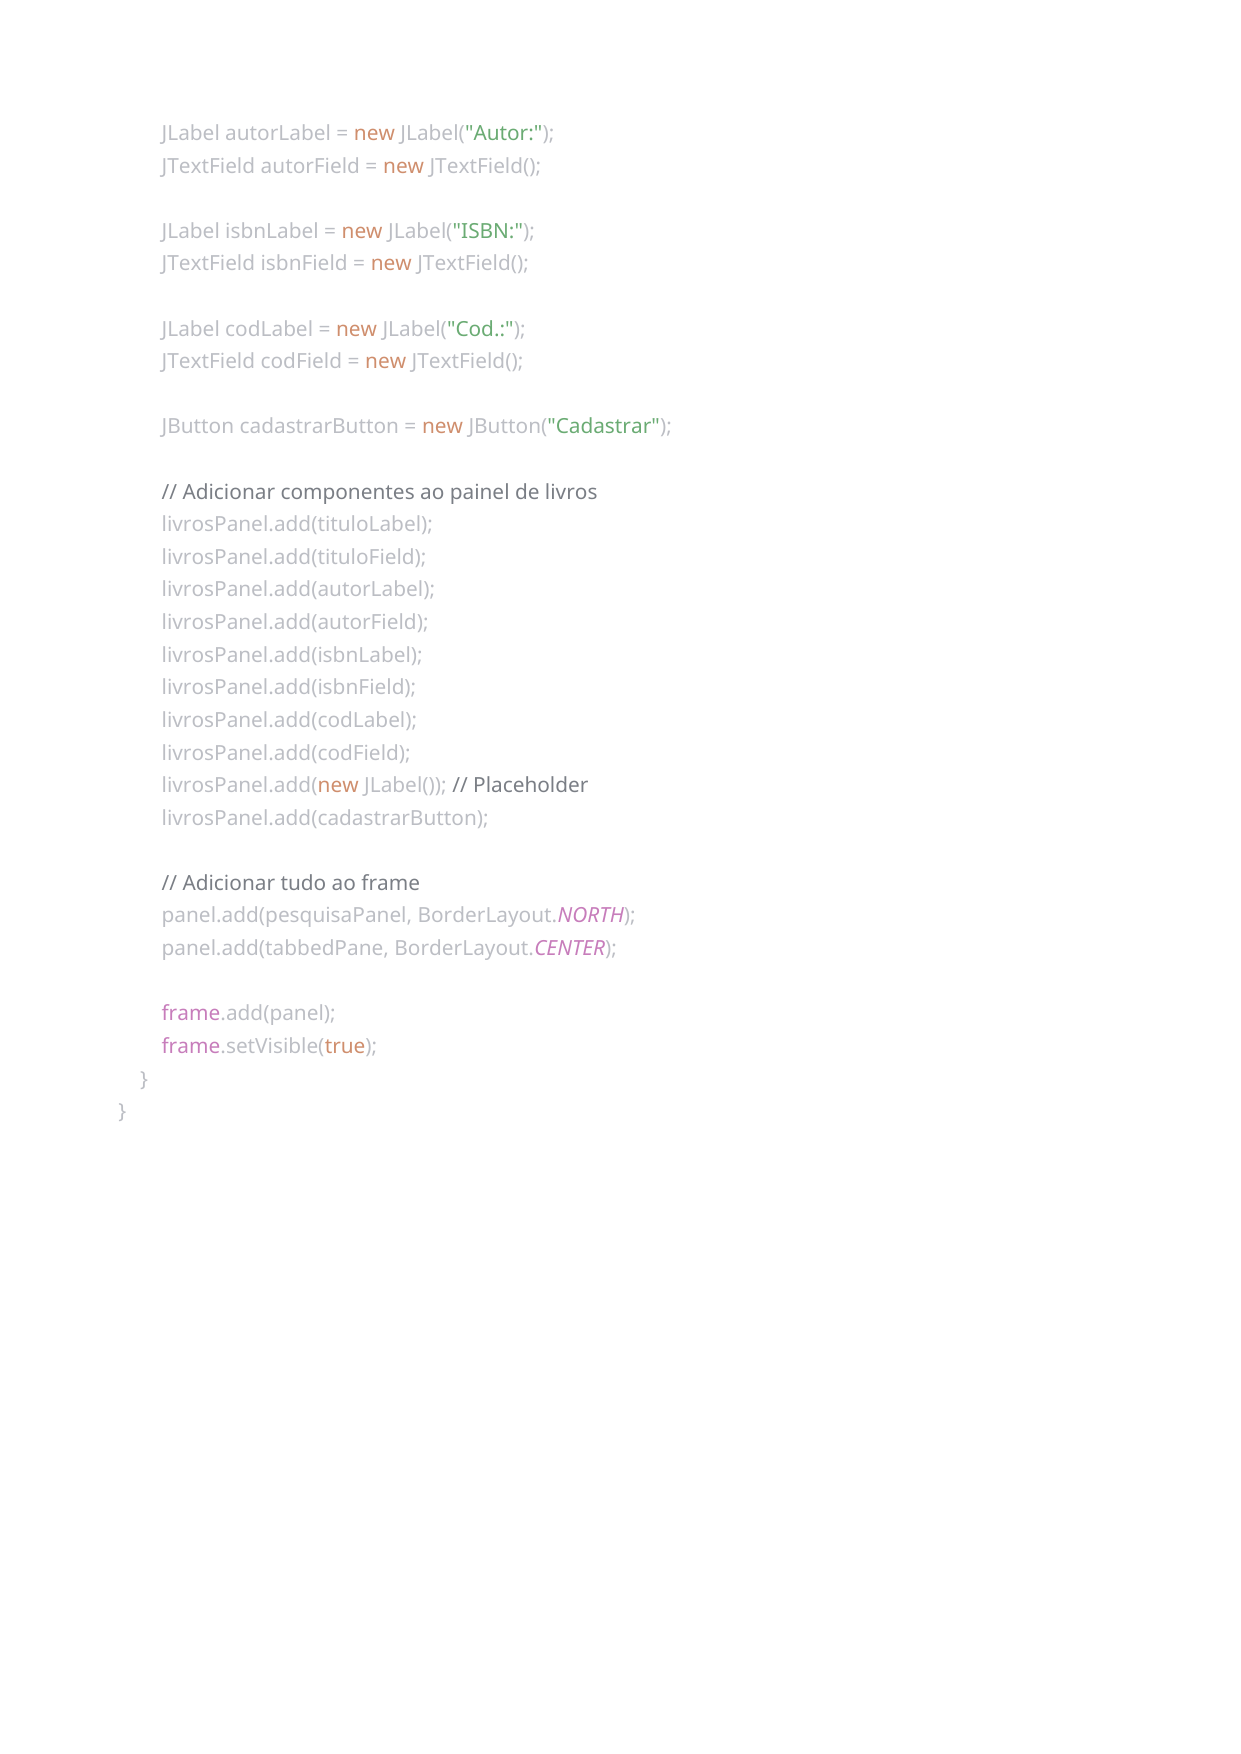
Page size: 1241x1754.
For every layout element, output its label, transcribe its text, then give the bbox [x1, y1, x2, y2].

text JLabel autorLabel = new JLabel("Autor:"); JTextField autorField = new JTextField(); JLabel isbnLabel = new JLabel("ISBN:"); JTextField isbnField = new JTextField(); JLabel codLabel = new JLabel("Cod.:"); JTextField codField = new JTextField(); JButton cadastrarButton = new JButton("Cadastrar"); // Adicionar componentes ao painel de livros livrosPanel.add(tituloLabel); livrosPanel.add(tituloField); livrosPanel.add(autorLabel); livrosPanel.add(autorField); livrosPanel.add(isbnLabel); livrosPanel.add(isbnField); livrosPanel.add(codLabel); livrosPanel.add(codField); livrosPanel.add(new JLabel()); // Placeholder livrosPanel.add(cadastrarButton); // Adicionar tudo ao frame panel.add(pesquisaPanel, BorderLayout.NORTH); panel.add(tabbedPane, BorderLayout.CENTER); frame.add(panel); frame.setVisible(true); } } [118, 118, 1122, 1157]
